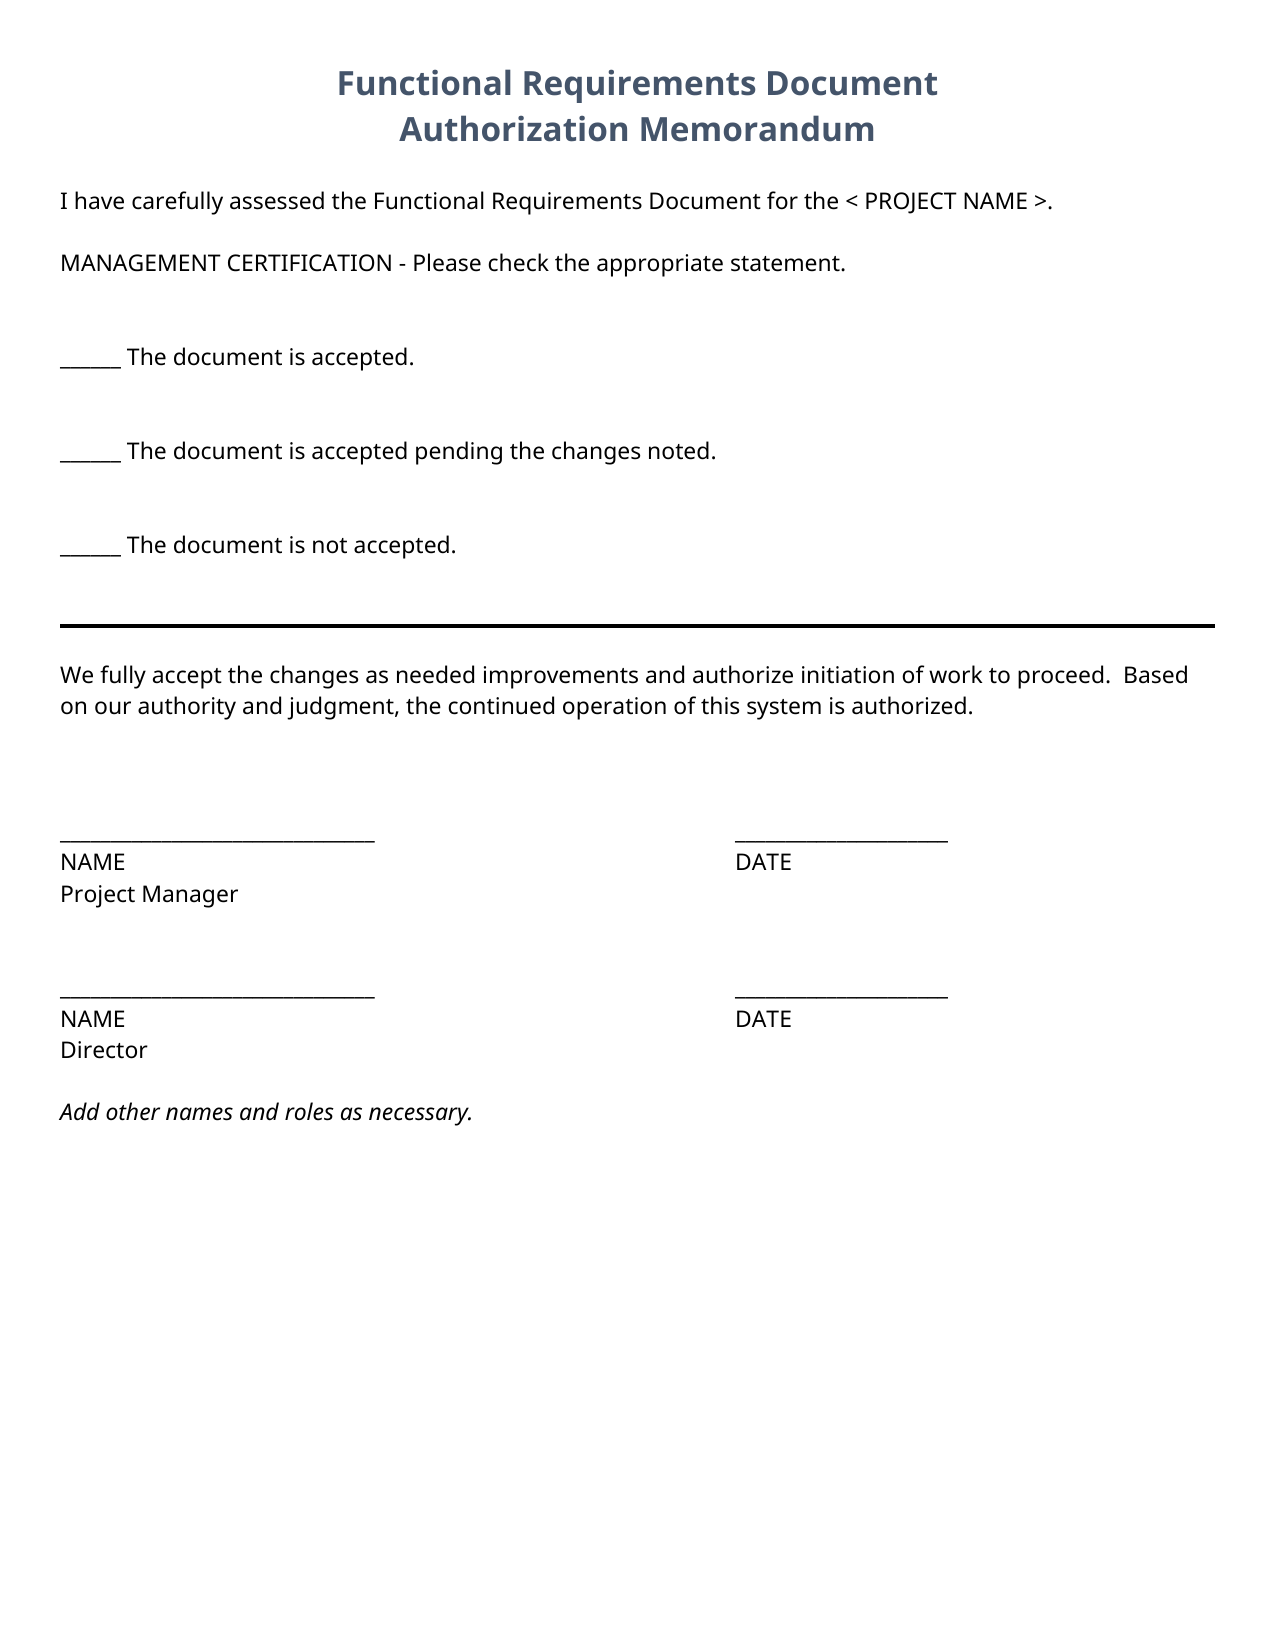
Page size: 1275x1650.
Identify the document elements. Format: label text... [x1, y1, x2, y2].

text ______ The document is accepted. [60, 341, 1215, 372]
text Project Manager [60, 878, 1215, 909]
text _______________________________ _____________________ [60, 971, 1215, 1003]
text ______ The document is accepted pending the changes noted. [60, 435, 1215, 466]
text I have carefully assessed the Functional Requirements Document for the < PROJECT NAME >. [60, 185, 1215, 216]
text Director [60, 1034, 1215, 1065]
text Add other names and roles as necessary. [60, 1096, 1215, 1128]
text MANAGEMENT CERTIFICATION - Please check the appropriate statement. [60, 247, 1215, 279]
text ______ The document is not accepted. [60, 529, 1215, 560]
text NAME DATE [60, 846, 1215, 878]
text Functional Requirements Document [60, 60, 1215, 105]
text _______________________________ _____________________ [60, 815, 1215, 846]
text Authorization Memorandum [60, 105, 1215, 151]
text NAME DATE [60, 1003, 1215, 1034]
text We fully accept the changes as needed improvements and authorize initiation of work to proceed. Based on our authority and judgment, the continued operation of this system is authorized. [60, 659, 1215, 721]
